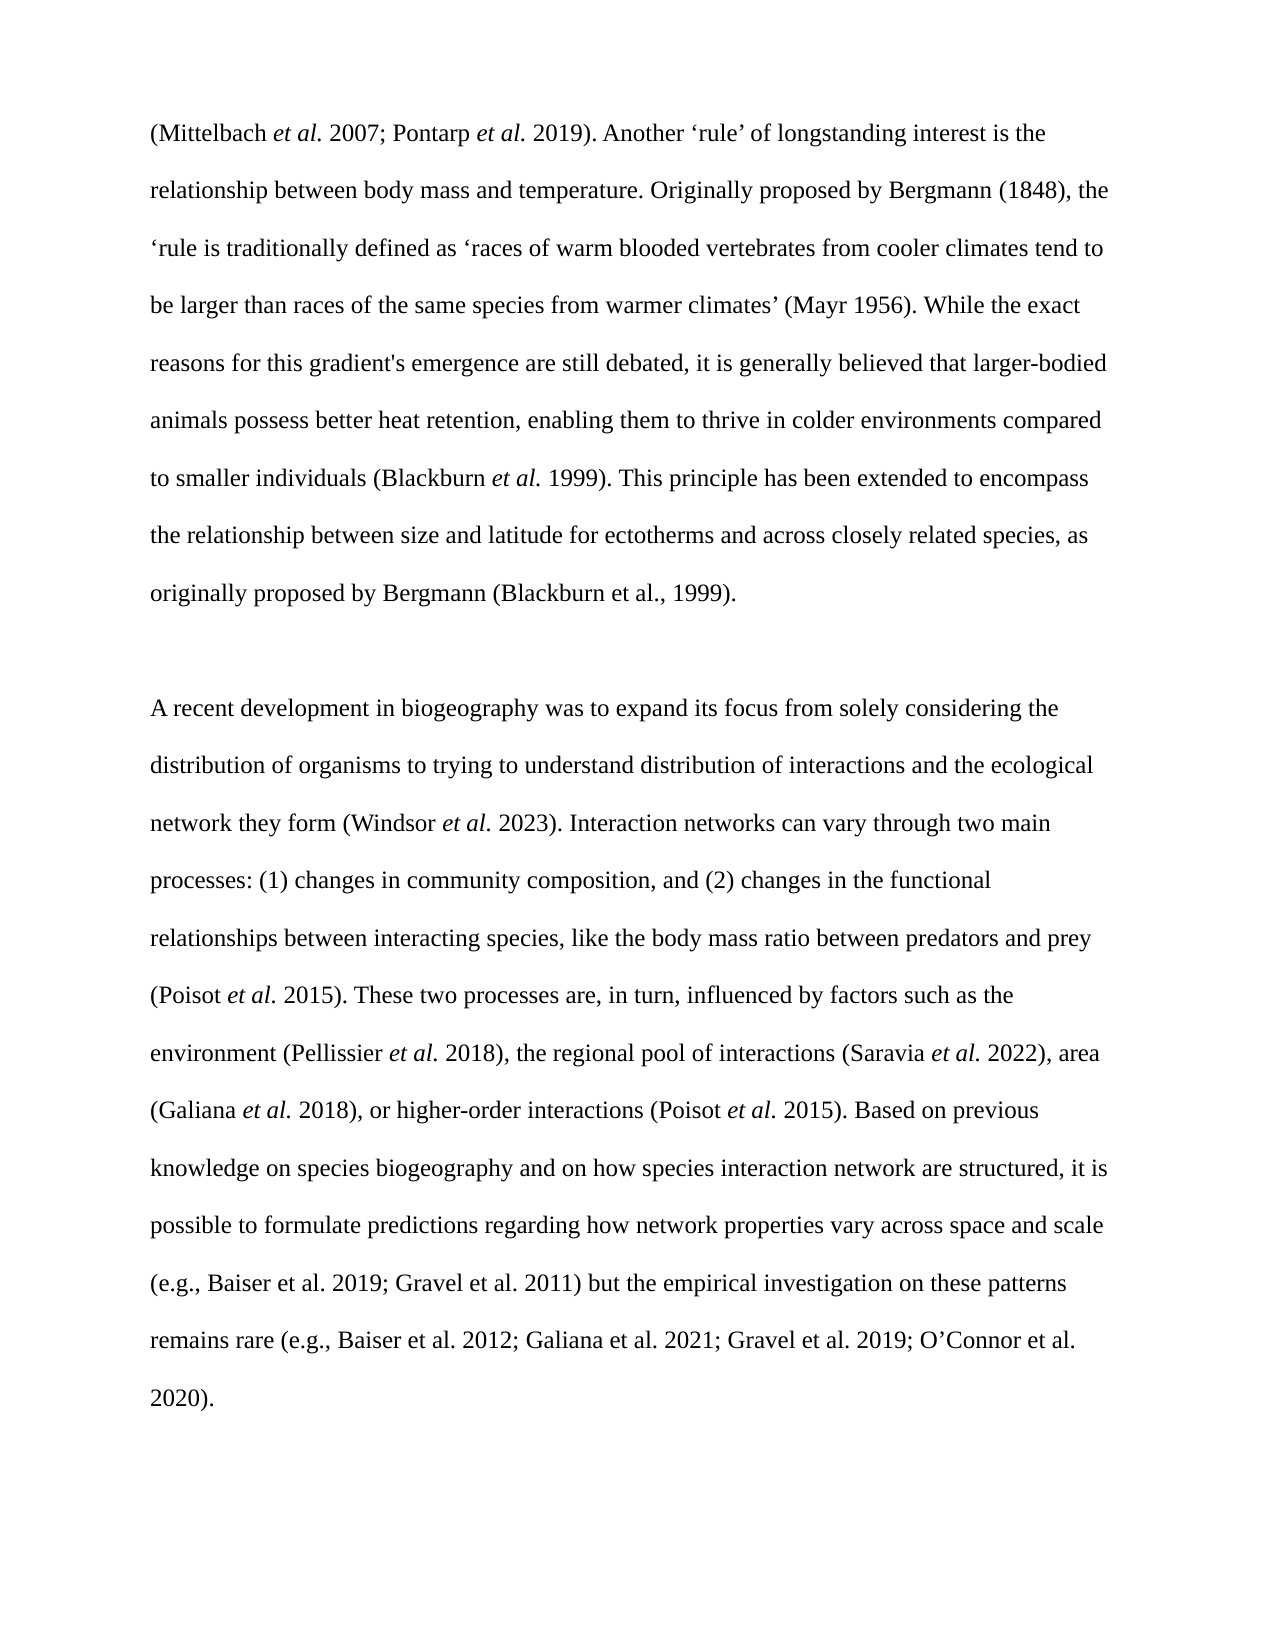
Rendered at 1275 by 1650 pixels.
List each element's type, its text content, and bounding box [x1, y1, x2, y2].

text (Mittelbach et al. 2007; Pontarp et al. 2019). Another ‘rule’ of longstanding interest is the relationship between body mass and temperature. Originally proposed by Bergmann (1848), the ‘rule is traditionally defined as ‘races of warm blooded vertebrates from cooler climates tend to be larger than races of the same species from warmer climates’ (Mayr 1956). While the exact reasons for this gradient's emergence are still debated, it is generally believed that larger-bodied animals possess better heat retention, enabling them to thrive in colder environments compared to smaller individuals (Blackburn et al. 1999). This principle has been extended to encompass the relationship between size and latitude for ectotherms and across closely related species, as originally proposed by Bergmann (Blackburn et al., 1999). [150, 118, 1125, 607]
text A recent development in biogeography was to expand its focus from solely considering the distribution of organisms to trying to understand distribution of interactions and the ecological network they form (Windsor et al. 2023). Interaction networks can vary through two main processes: (1) changes in community composition, and (2) changes in the functional relationships between interacting species, like the body mass ratio between predators and prey (Poisot et al. 2015). These two processes are, in turn, influenced by factors such as the environment (Pellissier et al. 2018), the regional pool of interactions (Saravia et al. 2022), area (Galiana et al. 2018), or higher-order interactions (Poisot et al. 2015). Based on previous knowledge on species biogeography and on how species interaction network are structured, it is possible to formulate predictions regarding how network properties vary across space and scale (e.g., Baiser et al. 2019; Gravel et al. 2011) but the empirical investigation on these patterns remains rare (e.g., Baiser et al. 2012; Galiana et al. 2021; Gravel et al. 2019; O’Connor et al. 2020). [150, 693, 1125, 1412]
